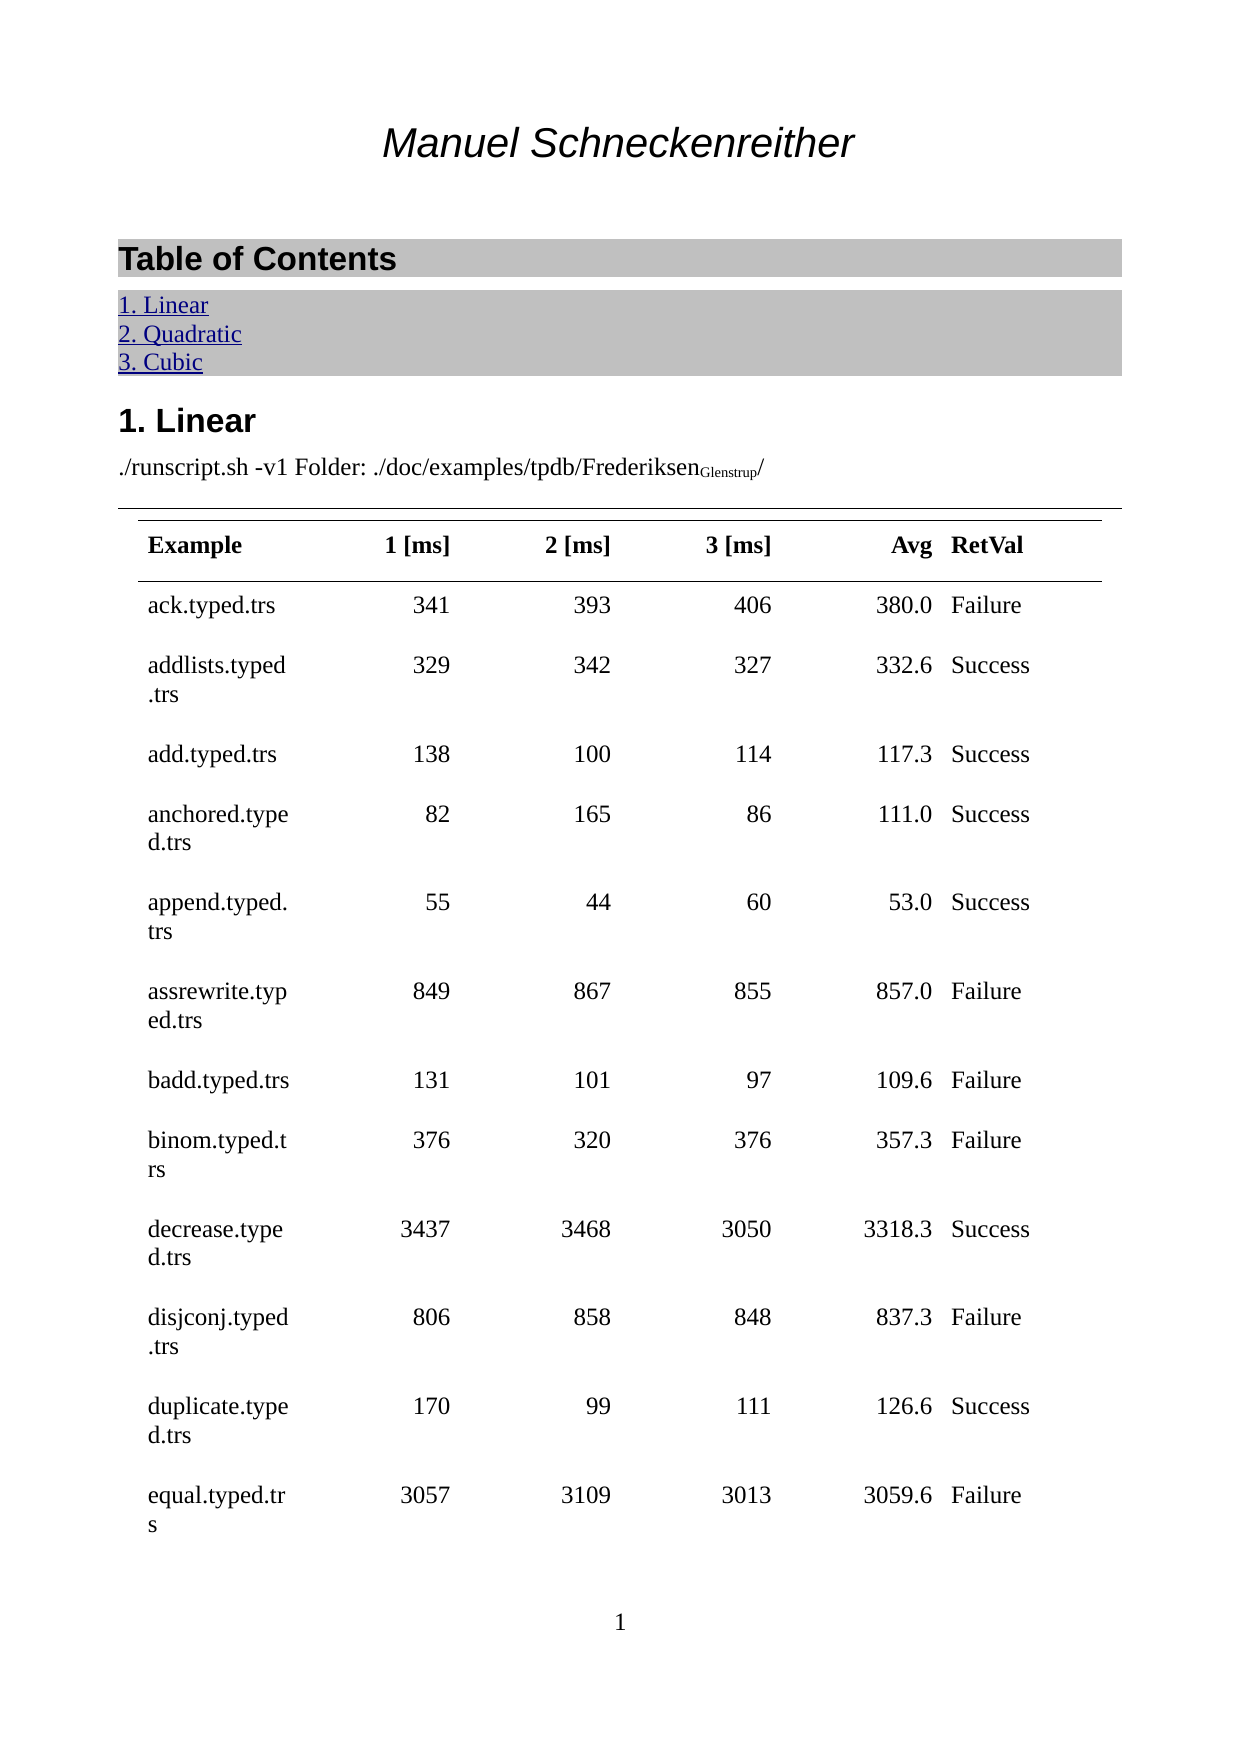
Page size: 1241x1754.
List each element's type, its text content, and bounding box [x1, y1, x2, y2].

table_cell 376 [620, 1116, 781, 1204]
table_cell 109.6 [781, 1056, 941, 1116]
table_cell 99 [460, 1382, 620, 1471]
table_cell Success [941, 789, 1102, 878]
table_cell Failure [941, 1471, 1102, 1559]
table_cell duplicate.typed.trs [138, 1382, 299, 1471]
table_cell Success [941, 1204, 1102, 1293]
table_cell 858 [460, 1293, 620, 1382]
table_cell badd.typed.trs [138, 1056, 299, 1116]
subtitle Linear [118, 401, 1122, 440]
table_header Avg [781, 521, 941, 581]
table_cell Success [941, 1382, 1102, 1471]
table_cell 329 [299, 641, 459, 729]
table_cell append.typed.trs [138, 878, 299, 967]
table_cell 111.0 [781, 789, 941, 878]
table_cell 332.6 [781, 641, 941, 729]
table_cell binom.typed.trs [138, 1116, 299, 1204]
table_header 2 [ms] [460, 521, 620, 581]
table_cell 55 [299, 878, 459, 967]
table_cell Failure [941, 967, 1102, 1056]
table_cell 138 [299, 729, 459, 789]
table_cell 131 [299, 1056, 459, 1116]
table_cell 86 [620, 789, 781, 878]
table_header 3 [ms] [620, 521, 781, 581]
table_cell 165 [460, 789, 620, 878]
table_cell Failure [941, 1056, 1102, 1116]
table_cell 101 [460, 1056, 620, 1116]
table_cell 849 [299, 967, 459, 1056]
subtitle Manuel Schneckenreither [118, 118, 1122, 166]
table_cell 100 [460, 729, 620, 789]
table_cell 327 [620, 641, 781, 729]
table_cell 3318.3 [781, 1204, 941, 1293]
table_cell 3437 [299, 1204, 459, 1293]
table_cell equal.typed.trs [138, 1471, 299, 1559]
text ./runscript.sh -v1 Folder: ./doc/examples/tpdb/FrederiksenGlenstrup/ [118, 452, 1122, 481]
table_cell 3109 [460, 1471, 620, 1559]
table_cell 126.6 [781, 1382, 941, 1471]
table_cell addlists.typed.trs [138, 641, 299, 729]
table_cell 806 [299, 1293, 459, 1382]
table_cell 867 [460, 967, 620, 1056]
table_cell 170 [299, 1382, 459, 1471]
text 3. Cubic [118, 347, 1122, 376]
table_cell anchored.typed.trs [138, 789, 299, 878]
table_cell 3468 [460, 1204, 620, 1293]
table_cell 376 [299, 1116, 459, 1204]
table_cell Success [941, 641, 1102, 729]
table_cell 380.0 [781, 582, 941, 641]
table_cell 44 [460, 878, 620, 967]
subtitle Table of Contents [118, 239, 1122, 277]
table_cell 855 [620, 967, 781, 1056]
table_cell 82 [299, 789, 459, 878]
table_cell 320 [460, 1116, 620, 1204]
text 1. Linear [118, 290, 1122, 319]
table_cell 848 [620, 1293, 781, 1382]
table_cell Success [941, 878, 1102, 967]
table_cell 406 [620, 582, 781, 641]
table_cell 114 [620, 729, 781, 789]
table_cell 97 [620, 1056, 781, 1116]
table_cell 837.3 [781, 1293, 941, 1382]
table_cell 53.0 [781, 878, 941, 967]
table_cell 3050 [620, 1204, 781, 1293]
table_cell 393 [460, 582, 620, 641]
table_cell disjconj.typed.trs [138, 1293, 299, 1382]
table_cell 857.0 [781, 967, 941, 1056]
table_header 1 [ms] [299, 521, 459, 581]
table_cell 111 [620, 1382, 781, 1471]
table_cell decrease.typed.trs [138, 1204, 299, 1293]
text 2. Quadratic [118, 319, 1122, 347]
table_cell Failure [941, 1293, 1102, 1382]
table_cell 3057 [299, 1471, 459, 1559]
table_cell ack.typed.trs [138, 582, 299, 641]
table_header RetVal [941, 521, 1102, 581]
table_cell 60 [620, 878, 781, 967]
table_cell 341 [299, 582, 459, 641]
table_header Example [138, 521, 299, 581]
table_cell 117.3 [781, 729, 941, 789]
table_cell assrewrite.typed.trs [138, 967, 299, 1056]
table_cell 342 [460, 641, 620, 729]
table_cell 3059.6 [781, 1471, 941, 1559]
table_cell Success [941, 729, 1102, 789]
table_cell Failure [941, 582, 1102, 641]
table_cell add.typed.trs [138, 729, 299, 789]
table_cell 357.3 [781, 1116, 941, 1204]
table_cell 3013 [620, 1471, 781, 1559]
table_cell Failure [941, 1116, 1102, 1204]
